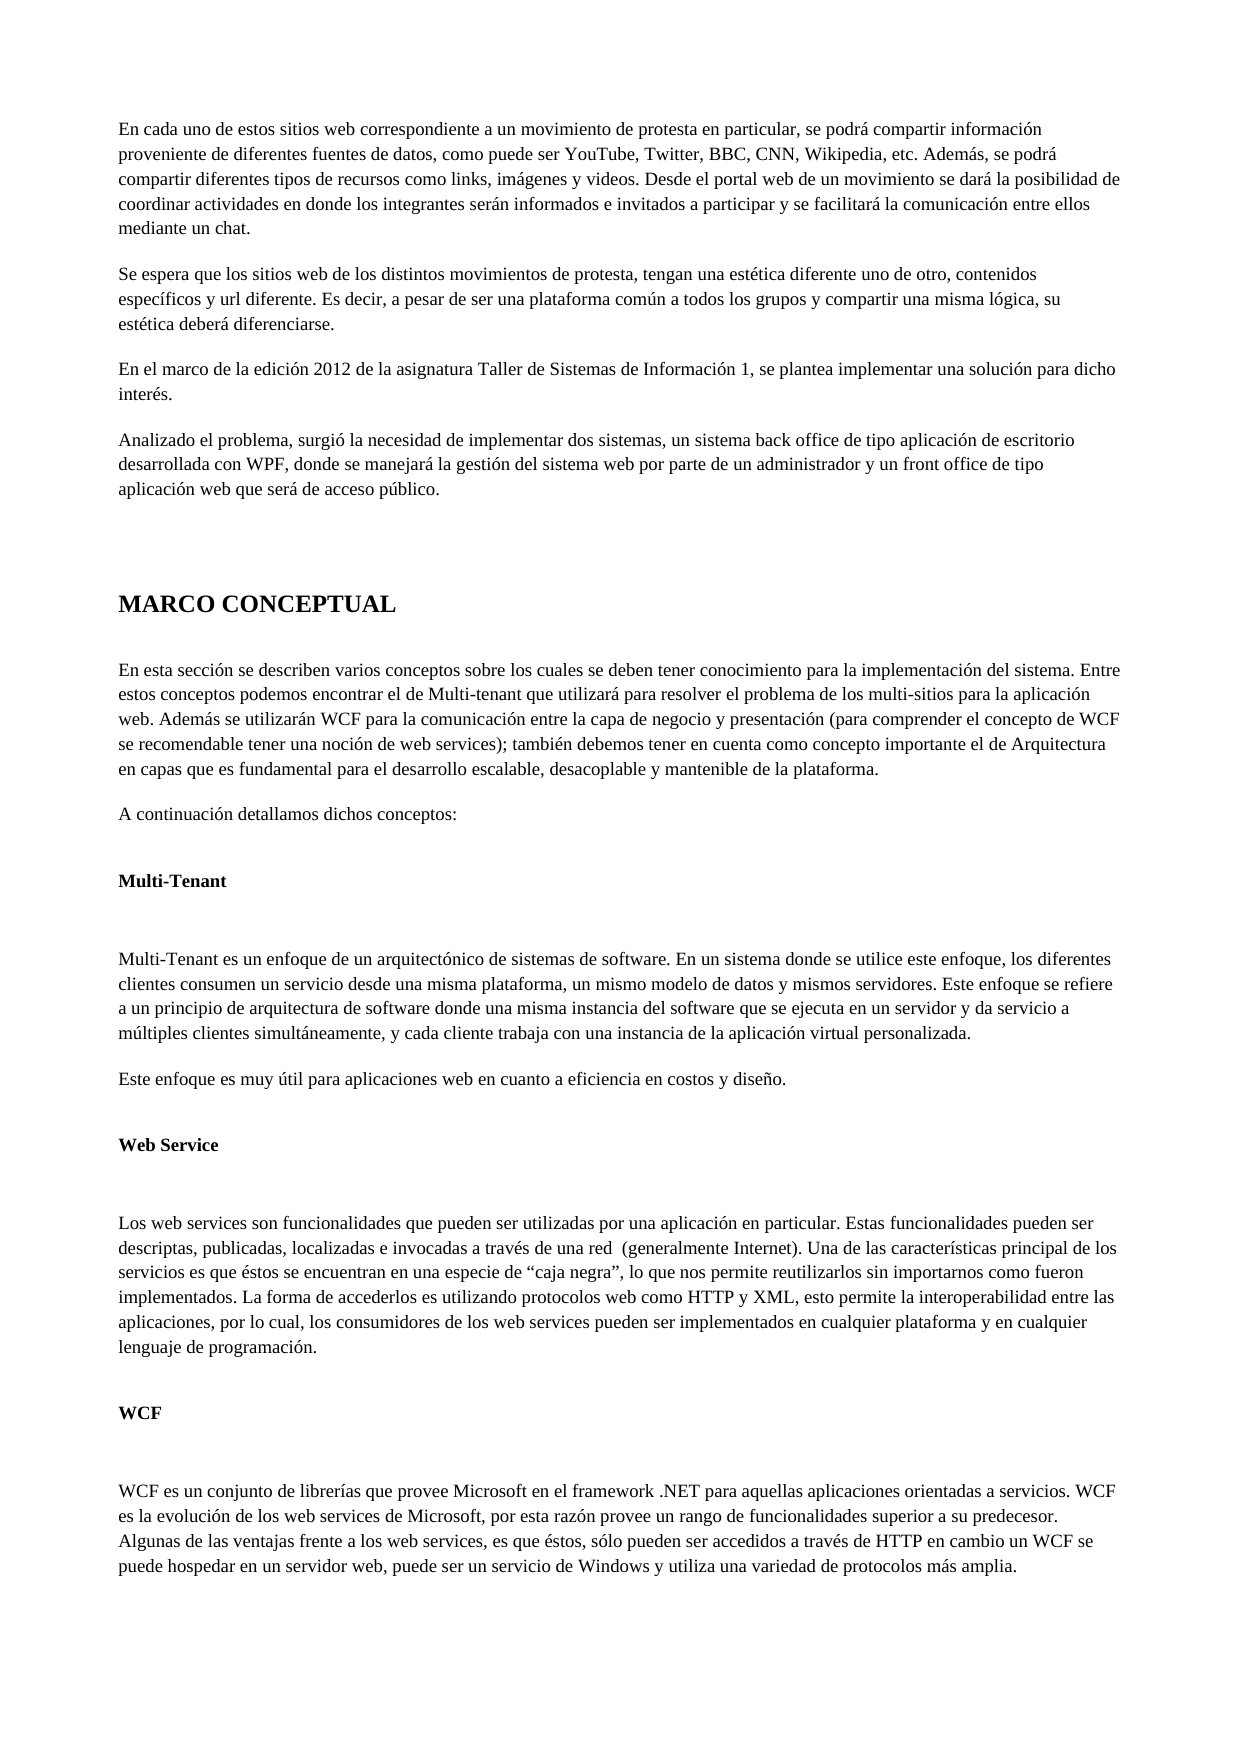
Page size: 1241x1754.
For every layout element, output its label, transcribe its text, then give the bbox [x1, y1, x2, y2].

text Multi-Tenant es un enfoque de un arquitectónico de sistemas de software. En un sistema donde se utilice este enfoque, los diferentes clientes consumen un servicio desde una misma plataforma, un mismo modelo de datos y mismos servidores. Este enfoque se refiere a un principio de arquitectura de software donde una misma instancia del software que se ejecuta en un servidor y da servicio a múltiples clientes simultáneamente, y cada cliente trabaja con una instancia de la aplicación virtual personalizada. [118, 948, 1122, 1043]
text WCF [118, 1402, 1122, 1424]
text WCF es un conjunto de librerías que provee Microsoft en el framework .NET para aquellas aplicaciones orientadas a servicios. WCF es la evolución de los web services de Microsoft, por esta razón provee un rango de funcionalidades superior a su predecesor. Algunas de las ventajas frente a los web services, es que éstos, sólo pueden ser accedidos a través de HTTP en cambio un WCF se puede hospedar en un servidor web, puede ser un servicio de Windows y utiliza una variedad de protocolos más amplia. [118, 1480, 1122, 1576]
text MARCO CONCEPTUAL [118, 589, 1122, 618]
text Se espera que los sitios web de los distintos movimientos de protesta, tengan una estética diferente uno de otro, contenidos específicos y url diferente. Es decir, a pesar de ser una plataforma común a todos los grupos y compartir una misma lógica, su estética deberá diferenciarse. [118, 263, 1122, 334]
text Web Service [118, 1134, 1122, 1156]
text A continuación detallamos dichos conceptos: [118, 803, 1122, 825]
text En cada uno de estos sitios web correspondiente a un movimiento de protesta en particular, se podrá compartir información proveniente de diferentes fuentes de datos, como puede ser YouTube, Twitter, BBC, CNN, Wikipedia, etc. Además, se podrá compartir diferentes tipos de recursos como links, imágenes y videos. Desde el portal web de un movimiento se dará la posibilidad de coordinar actividades en donde los integrantes serán informados e invitados a participar y se facilitará la comunicación entre ellos mediante un chat. [118, 118, 1122, 239]
text Este enfoque es muy útil para aplicaciones web en cuanto a eficiencia en costos y diseño. [118, 1068, 1122, 1089]
text Multi-Tenant [118, 870, 1122, 891]
text Analizado el problema, surgió la necesidad de implementar dos sistemas, un sistema back office de tipo aplicación de escritorio desarrollada con WPF, donde se manejará la gestión del sistema web por parte de un administrador y un front office de tipo aplicación web que será de acceso público. [118, 428, 1122, 500]
text En el marco de la edición 2012 de la asignatura Taller de Sistemas de Información 1, se plantea implementar una solución para dicho interés. [118, 358, 1122, 404]
text Los web services son funcionalidades que pueden ser utilizadas por una aplicación en particular. Estas funcionalidades pueden ser descriptas, publicadas, localizadas e invocadas a través de una red (generalmente Internet). Una de las características principal de los servicios es que éstos se encuentran en una especie de “caja negra”, lo que nos permite reutilizarlos sin importarnos como fueron implementados. La forma de accederlos es utilizando protocolos web como HTTP y XML, esto permite la interoperabilidad entre las aplicaciones, por lo cual, los consumidores de los web services pueden ser implementados en cualquier plataforma y en cualquier lenguaje de programación. [118, 1212, 1122, 1357]
text En esta sección se describen varios conceptos sobre los cuales se deben tener conocimiento para la implementación del sistema. Entre estos conceptos podemos encontrar el de Multi-tenant que utilizará para resolver el problema de los multi-sitios para la aplicación web. Además se utilizarán WCF para la comunicación entre la capa de negocio y presentación (para comprender el concepto de WCF se recomendable tener una noción de web services); también debemos tener en cuenta como concepto importante el de Arquitectura en capas que es fundamental para el desarrollo escalable, desacoplable y mantenible de la plataforma. [118, 658, 1122, 779]
